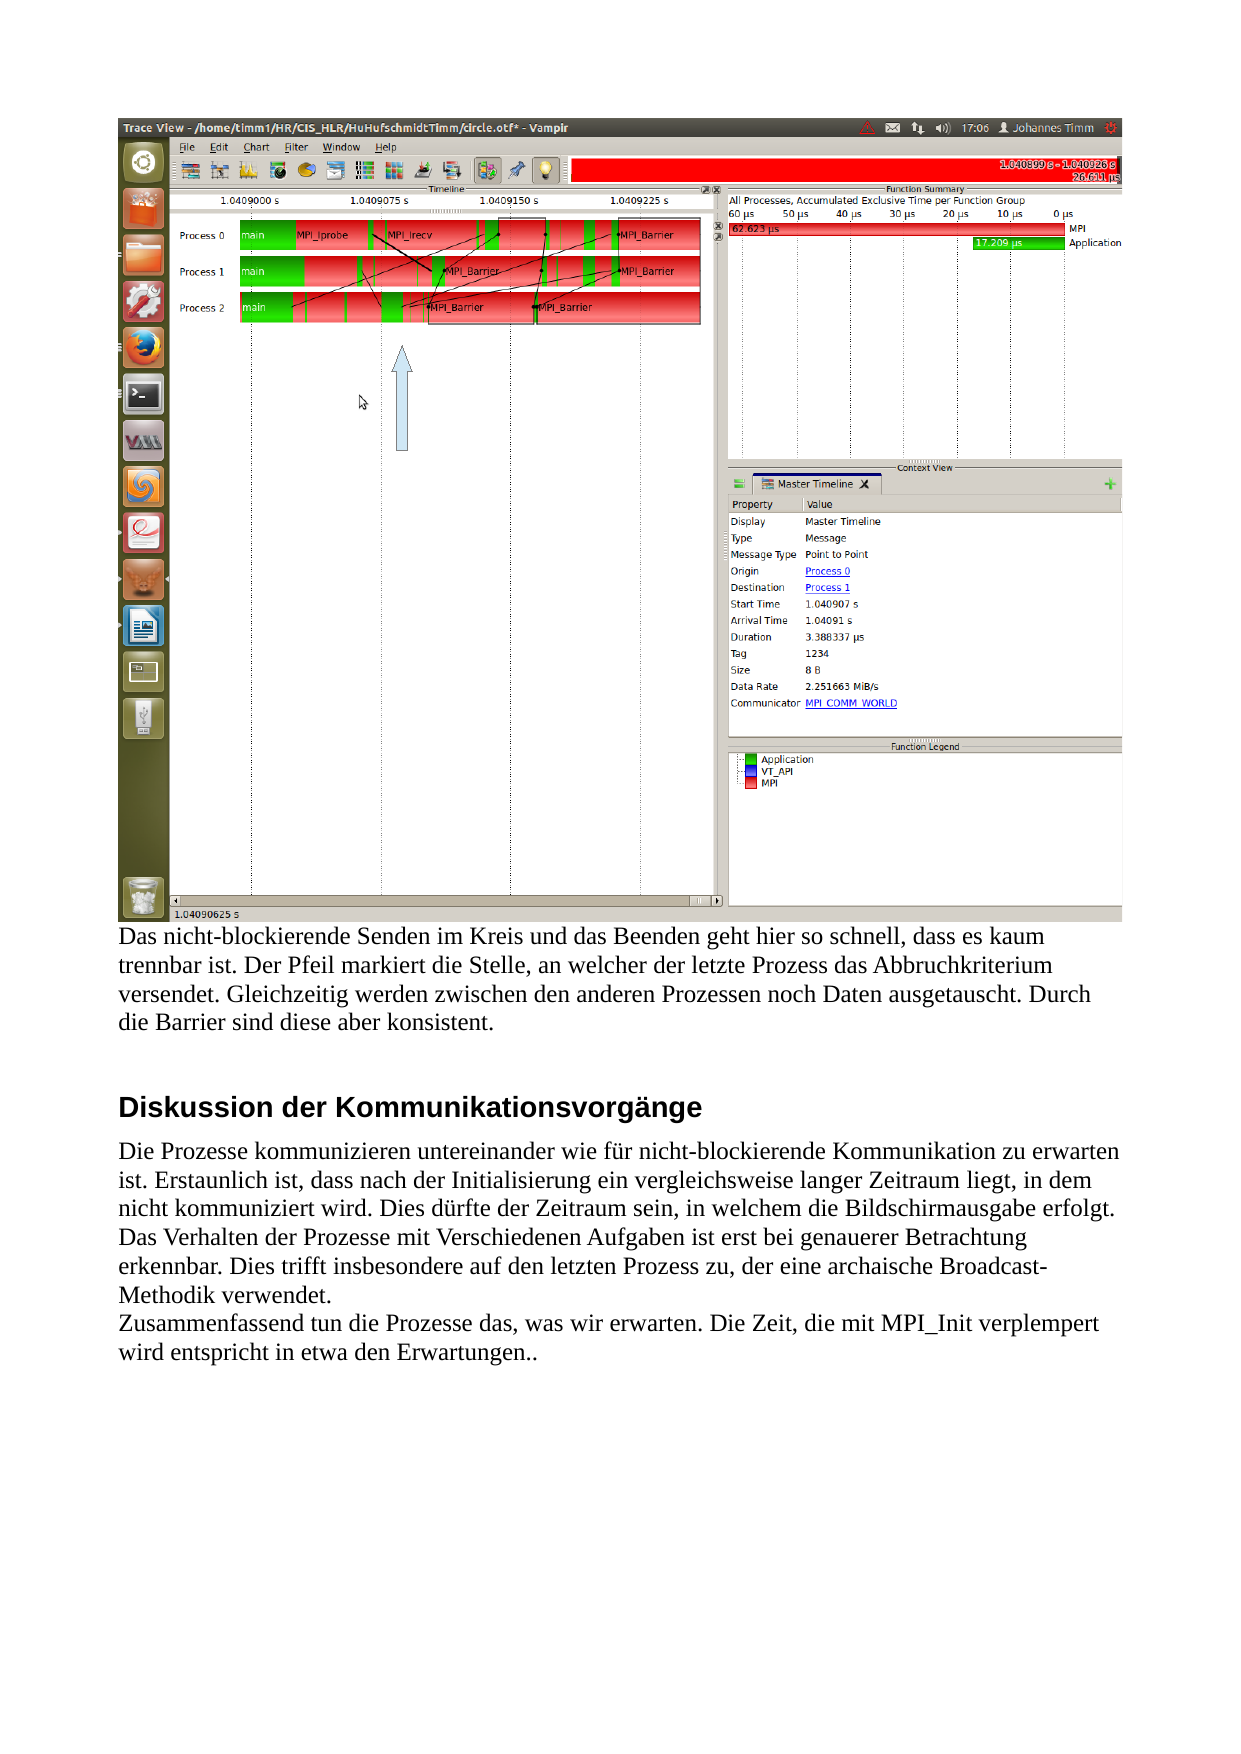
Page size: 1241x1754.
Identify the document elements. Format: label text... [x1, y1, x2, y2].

text Die Prozesse kommunizieren untereinander wie für nicht-blockierende Kommunikation zu erwarten ist. Erstaunlich ist, dass nach der Initialisierung ein vergleichsweise langer Zeitraum liegt, in dem nicht kommuniziert wird. Dies dürfte der Zeitraum sein, in welchem die Bildschirmausgabe erfolgt. Das Verhalten der Prozesse mit Verschiedenen Aufgaben ist erst bei genauerer Betrachtung erkennbar. Dies trifft insbesondere auf den letzten Prozess zu, der eine archaische Broadcast-Methodik verwendet. [118, 1136, 1122, 1308]
text Zusammenfassend tun die Prozesse das, was wir erwarten. Die Zeit, die mit MPI_Init verplempert wird entspricht in etwa den Erwartungen.. [118, 1308, 1122, 1366]
picture [118, 118, 1123, 922]
text Das nicht-blockierende Senden im Kreis und das Beenden geht hier so schnell, dass es kaum trennbar ist. Der Pfeil markiert die Stelle, an welcher der letzte Prozess das Abbruchkriterium versendet. Gleichzeitig werden zwischen den anderen Prozessen noch Daten ausgetauscht. Durch die Barrier sind diese aber konsistent. [118, 922, 1122, 1036]
subtitle Diskussion der Kommunikationsvorgänge [118, 1090, 1122, 1123]
